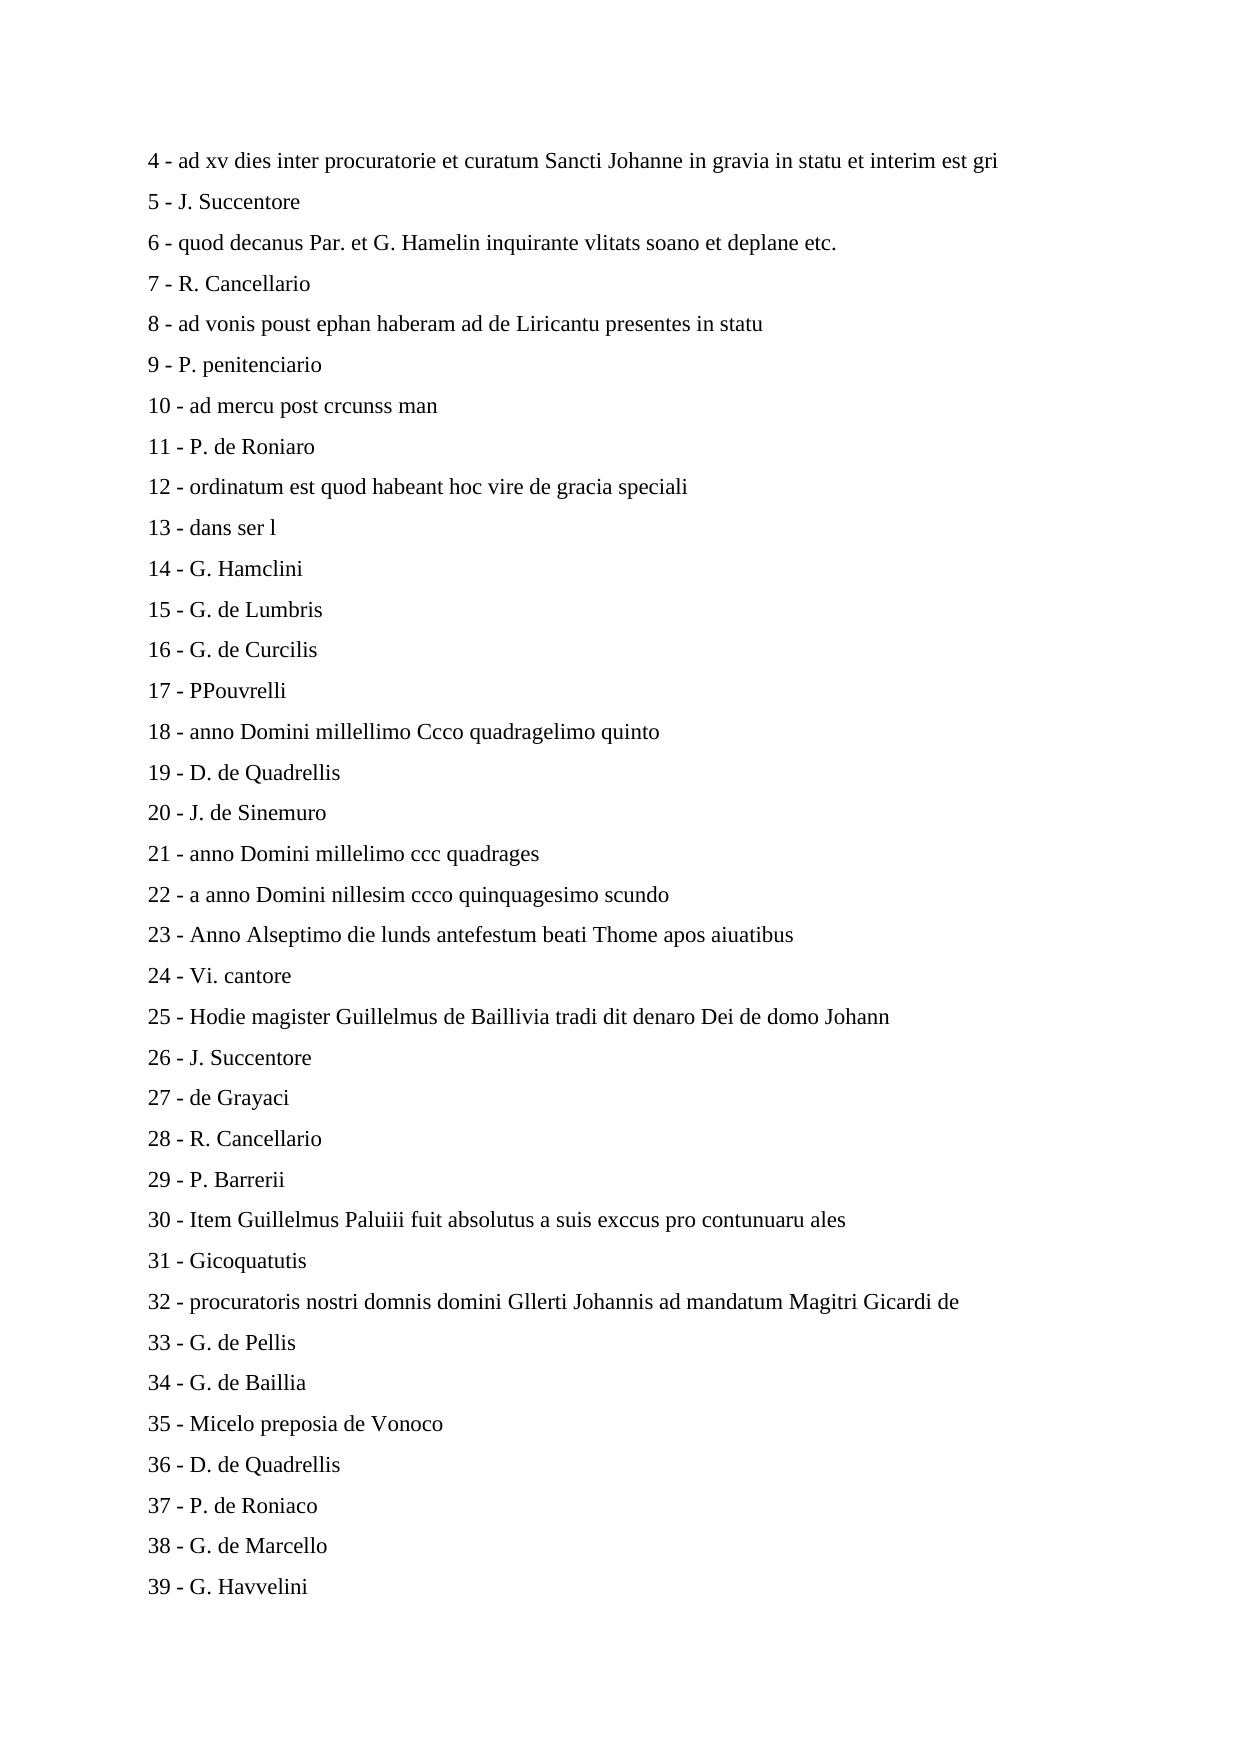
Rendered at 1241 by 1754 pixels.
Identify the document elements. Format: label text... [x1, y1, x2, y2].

text 14 - G. Hamclini [148, 555, 1093, 581]
text 21 - anno Domini millelimo ccc quadrages [148, 840, 1093, 866]
text 5 - J. Succentore [148, 188, 1093, 215]
text 18 - anno Domini millellimo Ccco quadragelimo quinto [148, 718, 1093, 744]
text 33 - G. de Pellis [148, 1329, 1093, 1355]
text 29 - P. Barrerii [148, 1166, 1093, 1192]
text 13 - dans ser l [148, 514, 1093, 541]
text 30 - Item Guillelmus Paluiii fuit absolutus a suis exccus pro contunuaru ales [148, 1207, 1093, 1233]
text 23 - Anno Alseptimo die lunds antefestum beati Thome apos aiuatibus [148, 921, 1093, 948]
text 10 - ad mercu post crcunss man [148, 392, 1093, 418]
text 17 - PPouvrelli [148, 677, 1093, 703]
text 19 - D. de Quadrellis [148, 758, 1093, 785]
text 20 - J. de Sinemuro [148, 799, 1093, 826]
text 31 - Gicoquatutis [148, 1247, 1093, 1274]
text 39 - G. Havvelini [148, 1573, 1093, 1599]
text 34 - G. de Baillia [148, 1369, 1093, 1396]
text 7 - R. Cancellario [148, 270, 1093, 296]
text 25 - Hodie magister Guillelmus de Baillivia tradi dit denaro Dei de domo Johann [148, 1003, 1093, 1029]
text 32 - procuratoris nostri domnis domini Gllerti Johannis ad mandatum Magitri Gicardi de [148, 1288, 1093, 1314]
text 36 - D. de Quadrellis [148, 1451, 1093, 1477]
text 6 - quod decanus Par. et G. Hamelin inquirante vlitats soano et deplane etc. [148, 229, 1093, 255]
text 11 - P. de Roniaro [148, 433, 1093, 459]
text 12 - ordinatum est quod habeant hoc vire de gracia speciali [148, 473, 1093, 500]
text 37 - P. de Roniaco [148, 1492, 1093, 1518]
text 38 - G. de Marcello [148, 1532, 1093, 1559]
text 4 - ad xv dies inter procuratorie et curatum Sancti Johanne in gravia in statu et interim est gri [148, 148, 1093, 174]
text 9 - P. penitenciario [148, 351, 1093, 378]
text 8 - ad vonis poust ephan haberam ad de Liricantu presentes in statu [148, 311, 1093, 337]
text 15 - G. de Lumbris [148, 596, 1093, 622]
text 22 - a anno Domini nillesim ccco quinquagesimo scundo [148, 881, 1093, 907]
text 26 - J. Succentore [148, 1044, 1093, 1070]
text 16 - G. de Curcilis [148, 636, 1093, 663]
text 27 - de Grayaci [148, 1084, 1093, 1111]
text 28 - R. Cancellario [148, 1125, 1093, 1151]
text 35 - Micelo preposia de Vonoco [148, 1410, 1093, 1437]
text 24 - Vi. cantore [148, 962, 1093, 988]
